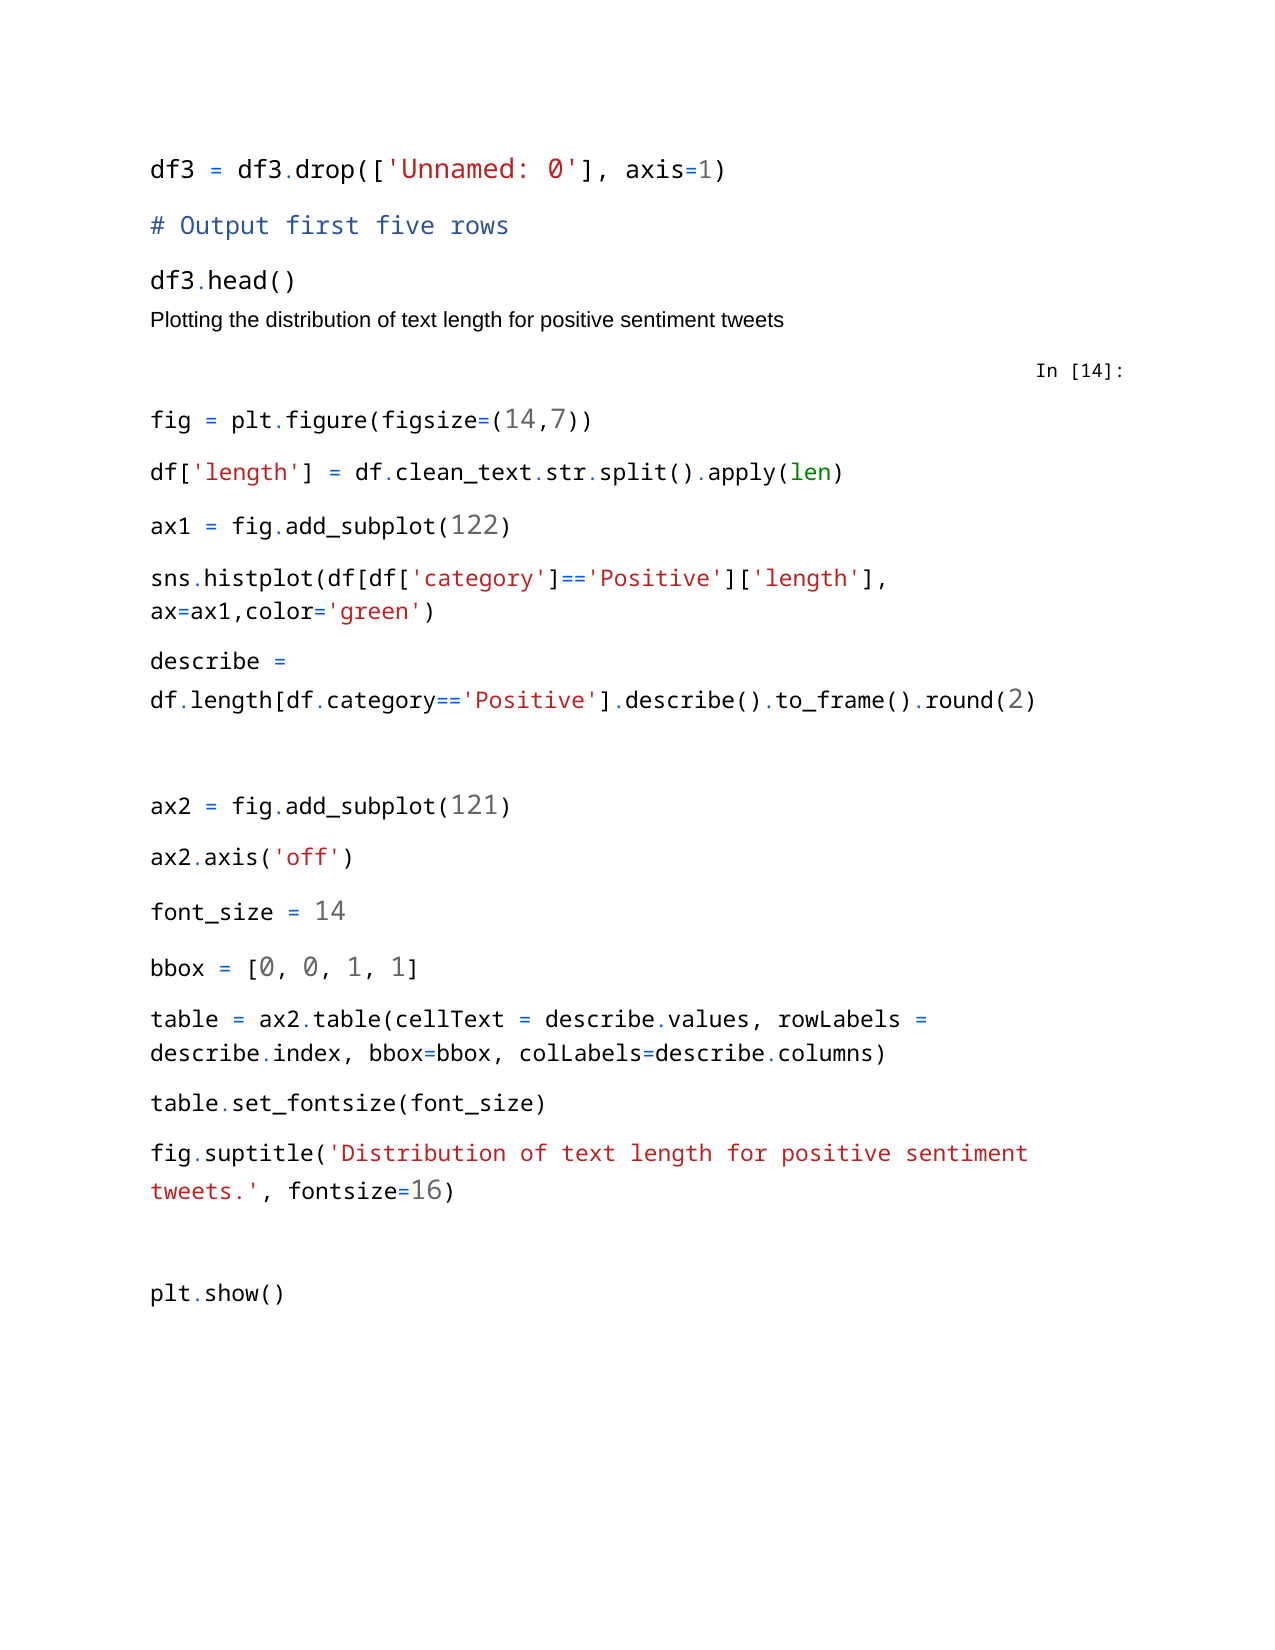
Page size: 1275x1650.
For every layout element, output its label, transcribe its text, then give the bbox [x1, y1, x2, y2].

text describe = df.length[df.category=='Positive'].describe().to_frame().round(2) [150, 645, 1125, 716]
text Plotting the distribution of text length for positive sentiment tweets [150, 307, 1125, 332]
text plt.show() [150, 1277, 1125, 1308]
text In [14]: [150, 351, 1125, 383]
text ax2 = fig.add_subplot(121) [150, 785, 1125, 822]
text fig.suptitle('Distribution of text length for positive sentiment tweets.', fontsize=16) [150, 1137, 1125, 1208]
text df['length'] = df.clean_text.str.split().apply(len) [150, 456, 1125, 487]
text # Output first five rows [150, 208, 1125, 242]
text ax1 = fig.add_subplot(122) [150, 506, 1125, 543]
text ax2.axis('off') [150, 841, 1125, 872]
text df3 = df3.drop(['Unnamed: 0'], axis=1) [150, 150, 1125, 187]
text table = ax2.table(cellText = describe.values, rowLabels = describe.index, bbox=bbox, colLabels=describe.columns) [150, 1003, 1125, 1068]
text sns.histplot(df[df['category']=='Positive']['length'], ax=ax1,color='green') [150, 562, 1125, 626]
text bbox = [0, 0, 1, 1] [150, 947, 1125, 984]
text font_size = 14 [150, 891, 1125, 928]
text table.set_fontsize(font_size) [150, 1087, 1125, 1118]
text fig = plt.figure(figsize=(14,7)) [150, 399, 1125, 436]
text df3.head() [150, 263, 1125, 297]
